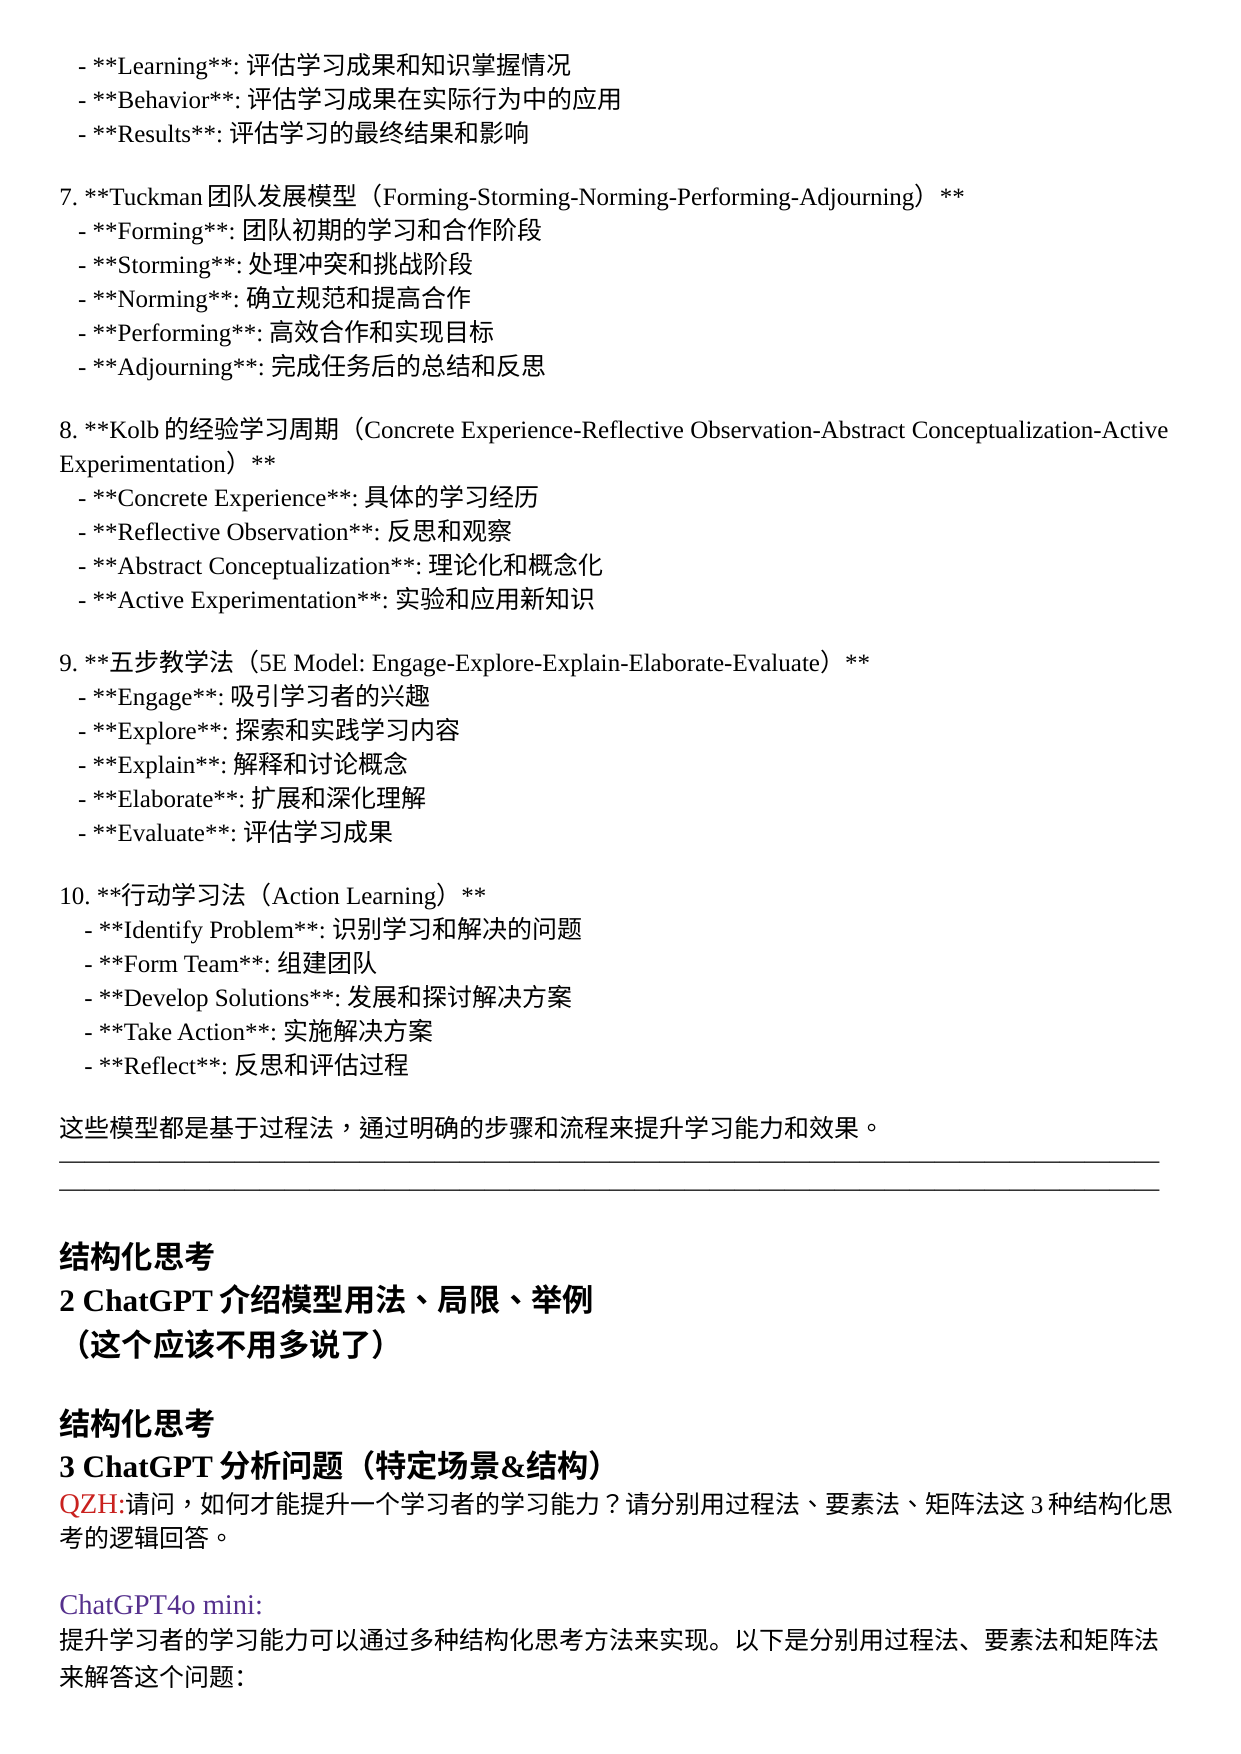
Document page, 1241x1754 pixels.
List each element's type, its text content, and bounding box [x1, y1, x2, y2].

text - **Reflect**: 反思和评估过程 [59, 1048, 1181, 1082]
text - **Concrete Experience**: 具体的学习经历 [59, 479, 1181, 513]
text - **Explore**: 探索和实践学习内容 [59, 713, 1181, 747]
text - **Form Team**: 组建团队 [59, 946, 1181, 980]
text ———————————————————————————————————————————— [59, 1145, 1181, 1173]
text ChatGPT4o mini: [59, 1588, 1181, 1621]
text - **Elaborate**: 扩展和深化理解 [59, 781, 1181, 815]
text - **Abstract Conceptualization**: 理论化和概念化 [59, 548, 1181, 582]
text - **Evaluate**: 评估学习成果 [59, 815, 1181, 849]
text 结构化思考 [59, 1402, 1181, 1444]
text - **Results**: 评估学习的最终结果和影响 [59, 115, 1181, 149]
text 10. **行动学习法（Action Learning）** [59, 878, 1181, 912]
text 结构化思考 [59, 1235, 1181, 1278]
text - **Develop Solutions**: 发展和探讨解决方案 [59, 980, 1181, 1014]
text - **Performing**: 高效合作和实现目标 [59, 314, 1181, 348]
text - **Reflective Observation**: 反思和观察 [59, 513, 1181, 548]
text - **Engage**: 吸引学习者的兴趣 [59, 678, 1181, 713]
text - **Forming**: 团队初期的学习和合作阶段 [59, 212, 1181, 246]
text - **Explain**: 解释和讨论概念 [59, 747, 1181, 781]
text - **Norming**: 确立规范和提高合作 [59, 280, 1181, 314]
text 3 ChatGPT分析问题（特定场景&结构） [59, 1444, 1181, 1487]
text 7. **Tuckman团队发展模型（Forming-Storming-Norming-Performing-Adjourning）** [59, 178, 1181, 212]
text QZH:请问，如何才能提升一个学习者的学习能力？请分别用过程法、要素法、矩阵法这3种结构化思考的逻辑回答。 [59, 1487, 1181, 1555]
text 这些模型都是基于过程法，通过明确的步骤和流程来提升学习能力和效果。 [59, 1111, 1181, 1145]
text - **Active Experimentation**: 实验和应用新知识 [59, 582, 1181, 616]
text 9. **五步教学法（5E Model: Engage-Explore-Explain-Elaborate-Evaluate）** [59, 644, 1181, 678]
text - **Take Action**: 实施解决方案 [59, 1014, 1181, 1048]
text 提升学习者的学习能力可以通过多种结构化思考方法来实现。以下是分别用过程法、要素法和矩阵法来解答这个问题： [59, 1621, 1181, 1693]
text - **Identify Problem**: 识别学习和解决的问题 [59, 912, 1181, 946]
text 2 ChatGPT介绍模型用法、局限、举例 [59, 1278, 1181, 1320]
text - **Adjourning**: 完成任务后的总结和反思 [59, 348, 1181, 383]
text （这个应该不用多说了） [59, 1320, 1181, 1366]
text 8. **Kolb的经验学习周期（Concrete Experience-Reflective Observation-Abstract Conceptualization-Active Experimentation）** [59, 411, 1181, 479]
text - **Storming**: 处理冲突和挑战阶段 [59, 246, 1181, 280]
text - **Behavior**: 评估学习成果在实际行为中的应用 [59, 81, 1181, 115]
text - **Learning**: 评估学习成果和知识掌握情况 [59, 47, 1181, 81]
text ———————————————————————————————————————————— [59, 1173, 1181, 1202]
